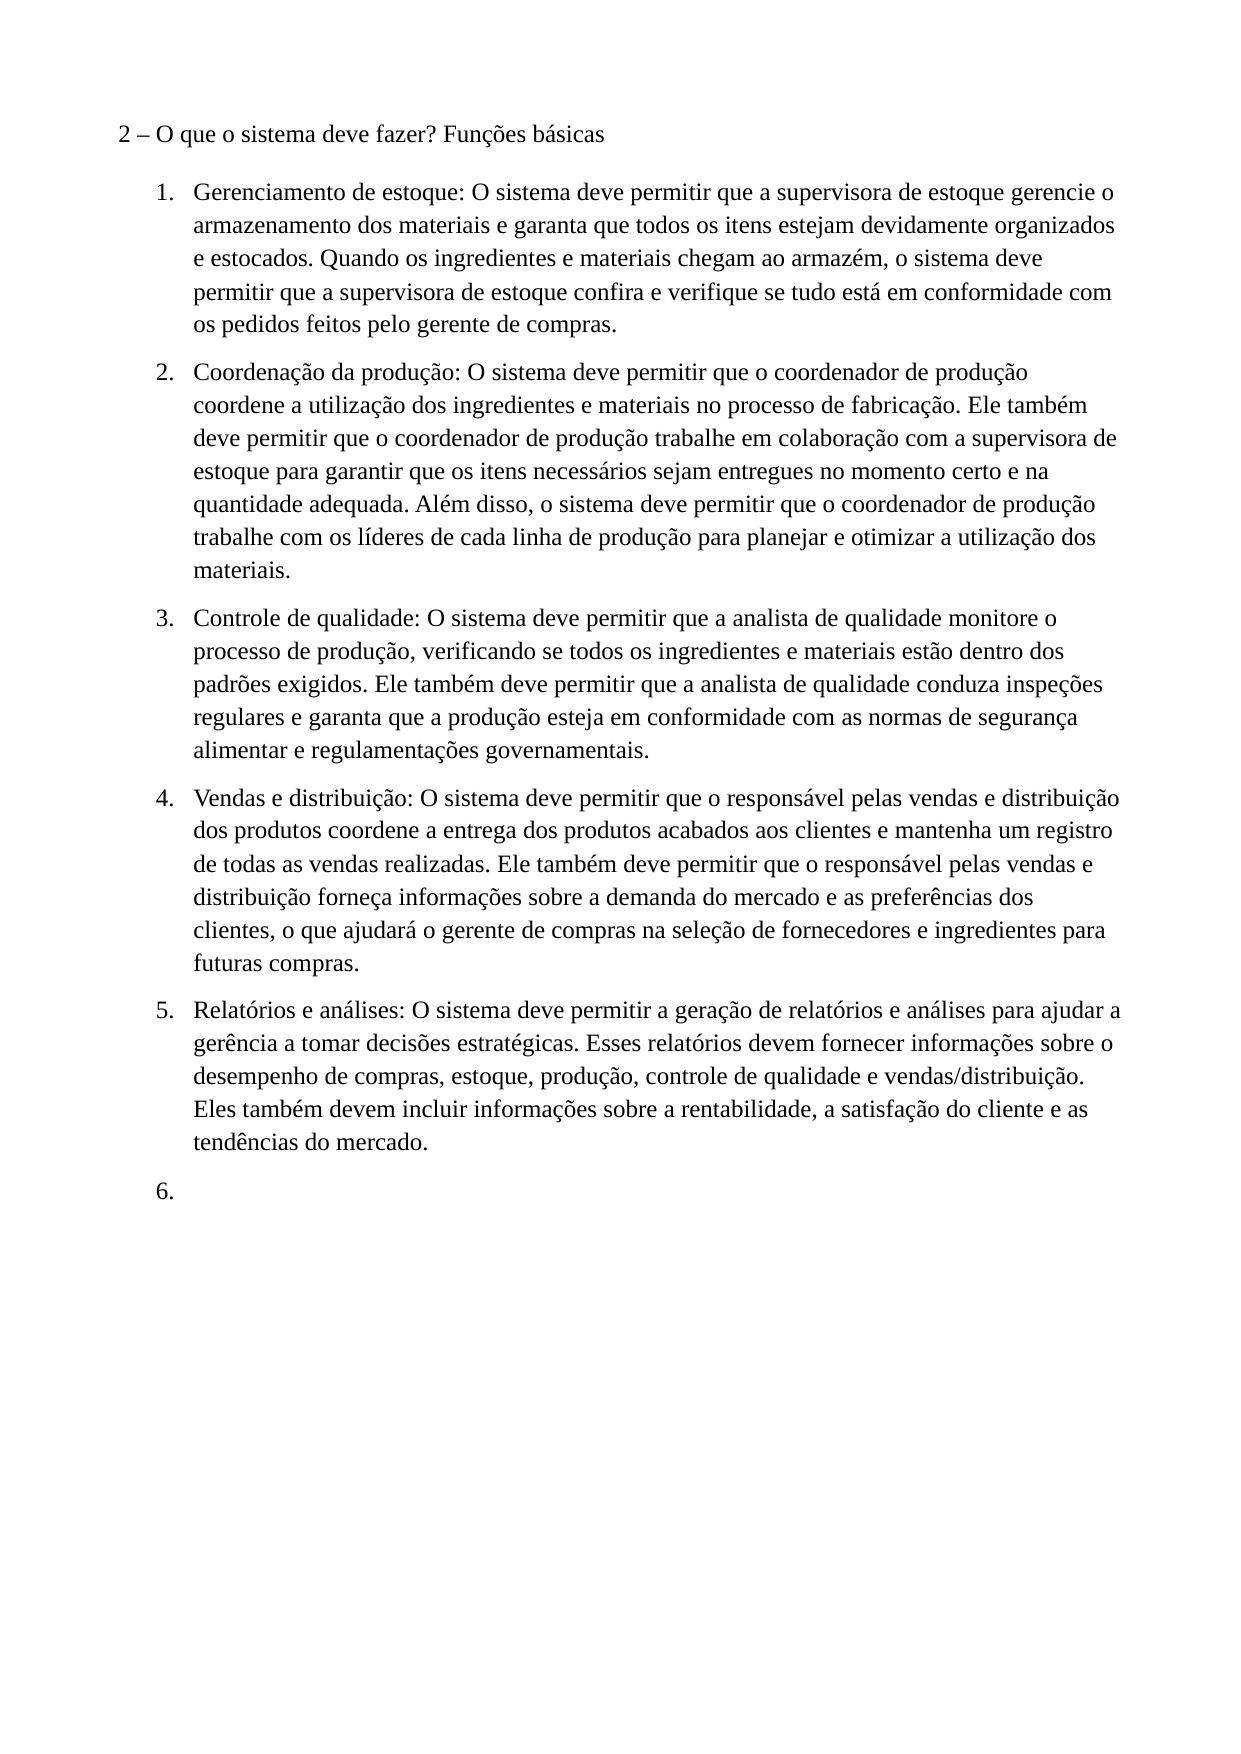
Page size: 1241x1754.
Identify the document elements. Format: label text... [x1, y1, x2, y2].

list Vendas e distribuição: O sistema deve permitir que o responsável pelas vendas e distribuição dos produtos coordene a entrega dos produtos acabados aos clientes e mantenha um registro de todas as vendas realizadas. Ele também deve permitir que o responsável pelas vendas e distribuição forneça informações sobre a demanda do mercado e as preferências dos clientes, o que ajudará o gerente de compras na seleção de fornecedores e ingredientes para futuras compras. [156, 783, 1122, 976]
list Relatórios e análises: O sistema deve permitir a geração de relatórios e análises para ajudar a gerência a tomar decisões estratégicas. Esses relatórios devem fornecer informações sobre o desempenho de compras, estoque, produção, controle de qualidade e vendas/distribuição. Eles também devem incluir informações sobre a rentabilidade, a satisfação do cliente e as tendências do mercado. [156, 995, 1122, 1156]
list Controle de qualidade: O sistema deve permitir que a analista de qualidade monitore o processo de produção, verificando se todos os ingredientes e materiais estão dentro dos padrões exigidos. Ele também deve permitir que a analista de qualidade conduza inspeções regulares e garanta que a produção esteja em conformidade com as normas de segurança alimentar e regulamentações governamentais. [156, 603, 1122, 764]
list Coordenação da produção: O sistema deve permitir que o coordenador de produção coordene a utilização dos ingredientes e materiais no processo de fabricação. Ele também deve permitir que o coordenador de produção trabalhe em colaboração com a supervisora de estoque para garantir que os itens necessários sejam entregues no momento certo e na quantidade adequada. Além disso, o sistema deve permitir que o coordenador de produção trabalhe com os líderes de cada linha de produção para planejar e otimizar a utilização dos materiais. [156, 357, 1122, 584]
list Gerenciamento de estoque: O sistema deve permitir que a supervisora de estoque gerencie o armazenamento dos materiais e garanta que todos os itens estejam devidamente organizados e estocados. Quando os ingredientes e materiais chegam ao armazém, o sistema deve permitir que a supervisora de estoque confira e verifique se tudo está em conformidade com os pedidos feitos pelo gerente de compras. [156, 177, 1122, 338]
text 2 – O que o sistema deve fazer? Funções básicas [118, 118, 1122, 148]
